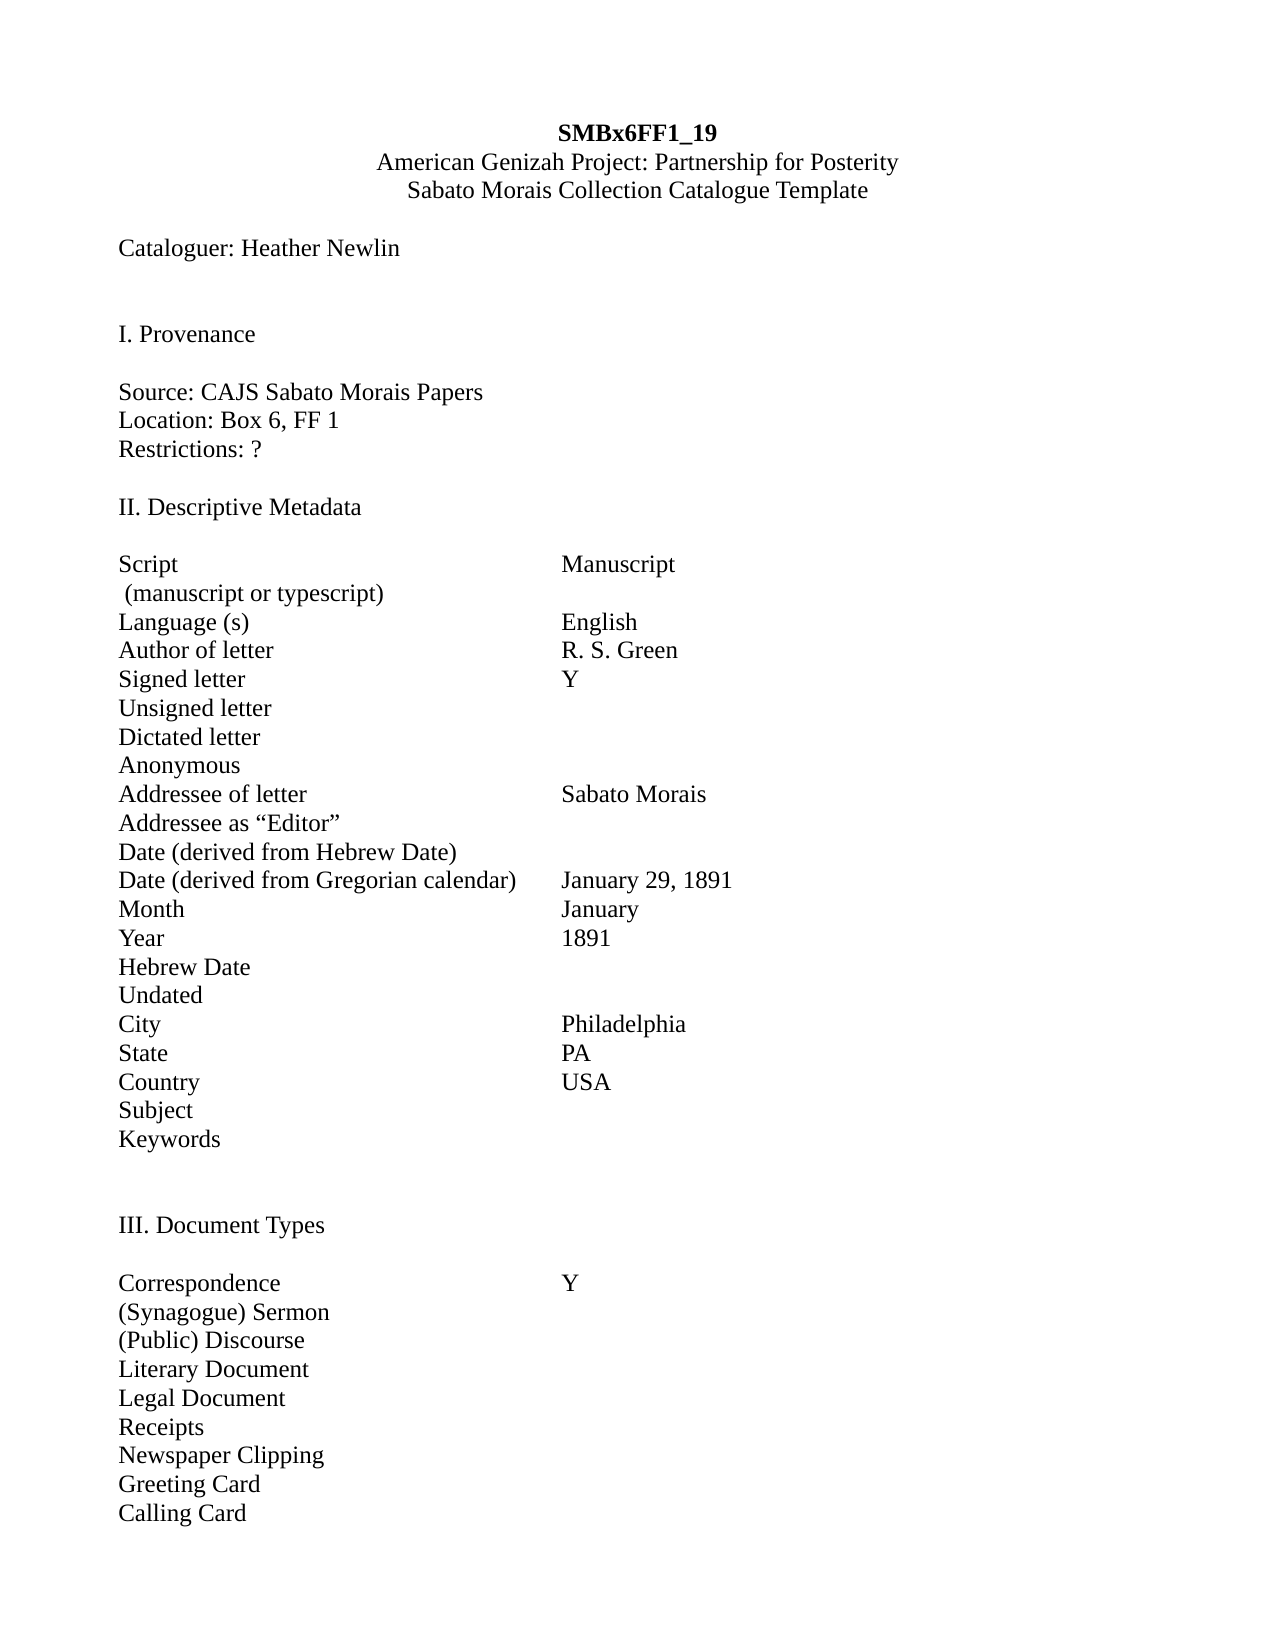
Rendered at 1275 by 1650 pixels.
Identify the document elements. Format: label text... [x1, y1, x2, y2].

text Hebrew Date [118, 952, 1157, 981]
text Correspondence Y [118, 1268, 1157, 1297]
text Cataloguer: Heather Newlin [118, 233, 1157, 262]
text Undated [118, 981, 1157, 1009]
text Date (derived from Gregorian calendar) January 29, 1891 [118, 866, 1157, 894]
text American Genizah Project: Partnership for Posterity [118, 147, 1157, 176]
text Language (s) English [118, 607, 1157, 636]
text City Philadelphia [118, 1009, 1157, 1038]
text Legal Document [118, 1383, 1157, 1412]
text Sabato Morais Collection Catalogue Template [118, 176, 1157, 204]
text State PA [118, 1038, 1157, 1067]
text I. Provenance [118, 319, 1157, 348]
text (Synagogue) Sermon [118, 1297, 1157, 1326]
text Anonymous [118, 751, 1157, 779]
text Calling Card [118, 1498, 1157, 1527]
text Source: CAJS Sabato Morais Papers [118, 377, 1157, 406]
text Receipts [118, 1412, 1157, 1441]
text Addressee as “Editor” [118, 808, 1157, 837]
text Restrictions: ? [118, 434, 1157, 463]
text Script Manuscript [118, 549, 1157, 578]
text Greeting Card [118, 1469, 1157, 1498]
text Literary Document [118, 1354, 1157, 1383]
text Month January [118, 894, 1157, 923]
text Keywords [118, 1124, 1157, 1153]
text III. Document Types [118, 1211, 1157, 1239]
text Country USA [118, 1067, 1157, 1096]
text Signed letter Y [118, 664, 1157, 693]
text Location: Box 6, FF 1 [118, 406, 1157, 434]
text Unsigned letter [118, 693, 1157, 722]
text Addressee of letter Sabato Morais [118, 779, 1157, 808]
text SMBx6FF1_19 [118, 118, 1157, 147]
text (manuscript or typescript) [118, 578, 1157, 607]
text Year 1891 [118, 923, 1157, 952]
text Subject [118, 1096, 1157, 1124]
text Newspaper Clipping [118, 1441, 1157, 1469]
text Author of letter R. S. Green [118, 636, 1157, 664]
text II. Descriptive Metadata [118, 492, 1157, 521]
text (Public) Discourse [118, 1326, 1157, 1354]
text Dictated letter [118, 722, 1157, 751]
text Date (derived from Hebrew Date) [118, 837, 1157, 866]
